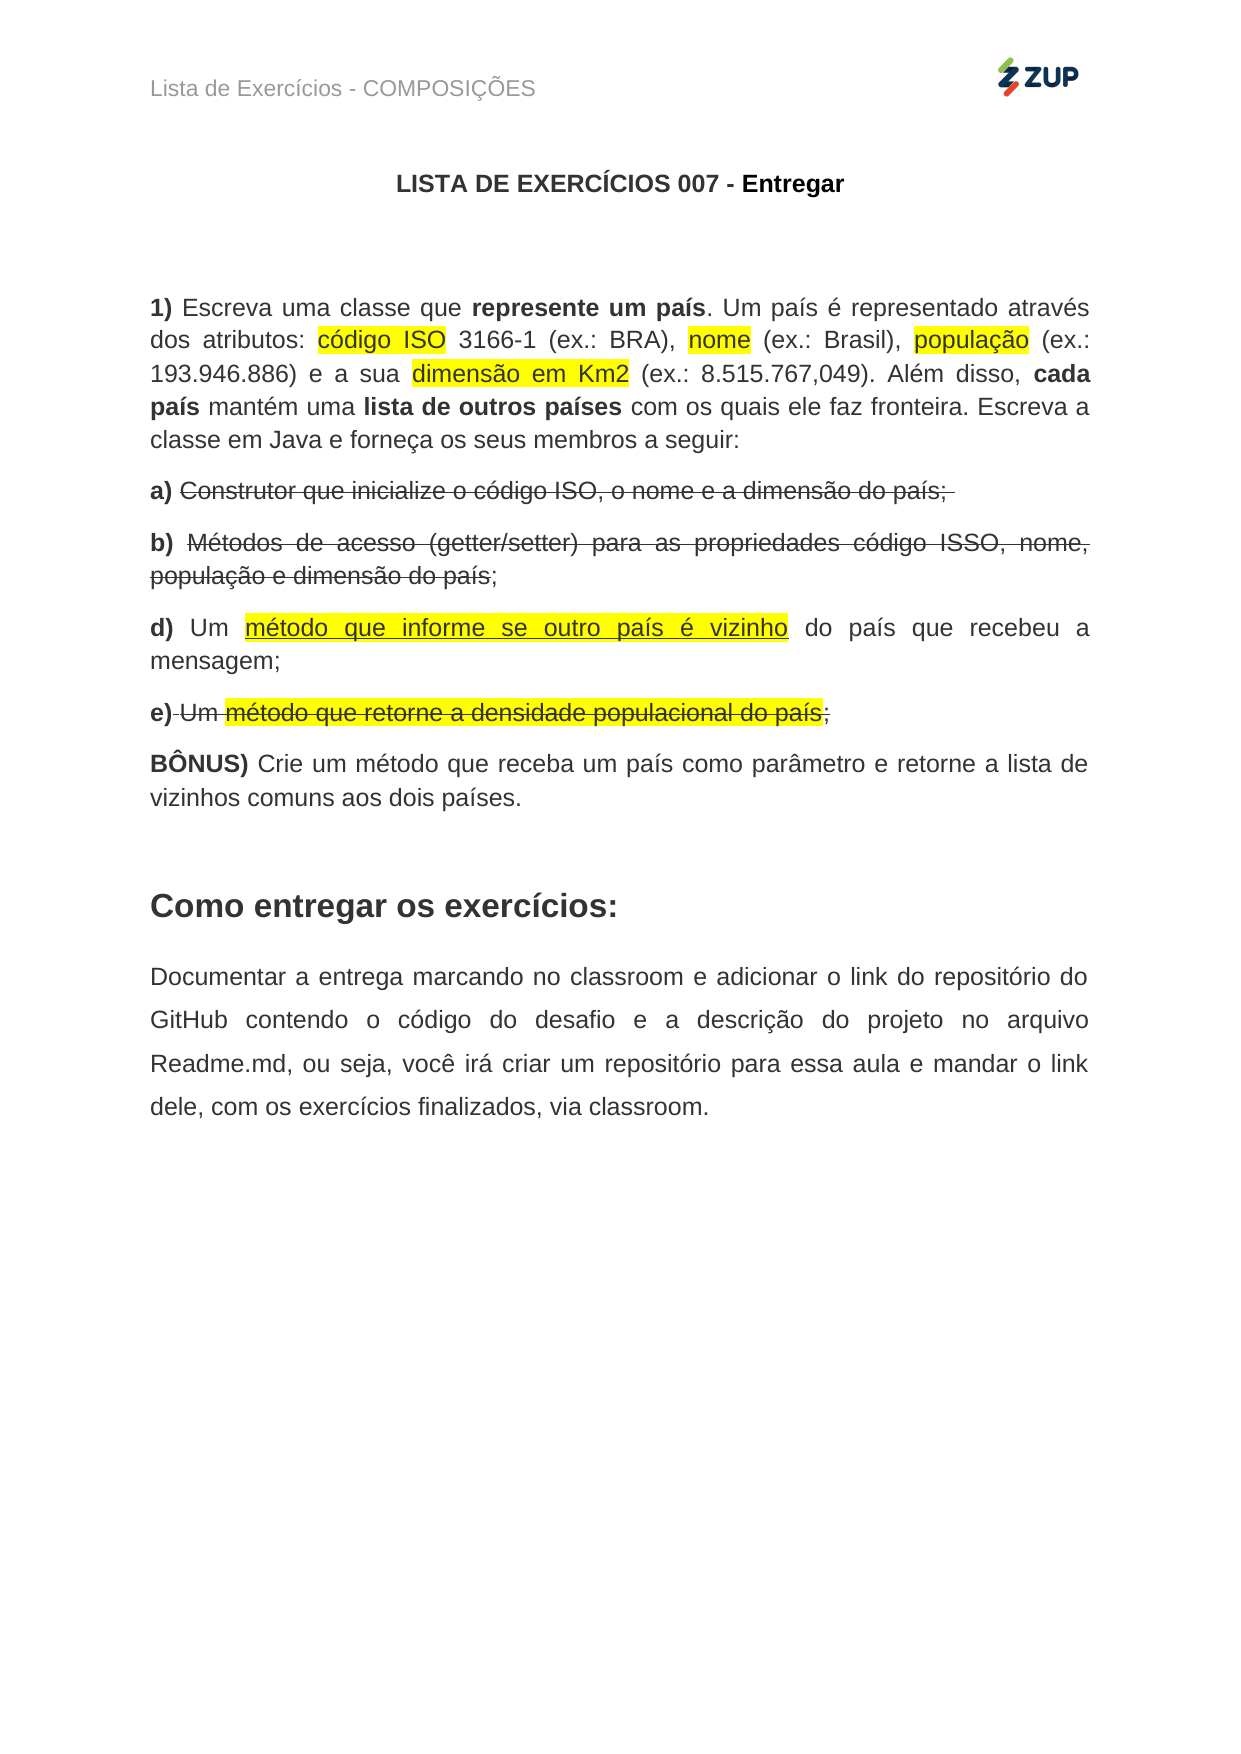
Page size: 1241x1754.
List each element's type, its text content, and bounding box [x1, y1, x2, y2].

text LISTA DE EXERCÍCIOS 007 - Entregar [150, 169, 1090, 197]
text Documentar a entrega marcando no classroom e adicionar o link do repositório do GitHub contendo o código do desafio e a descrição do projeto no arquivo Readme.md, ou seja, você irá criar um repositório para essa aula e mandar o link dele, com os exercícios finalizados, via classroom. [150, 962, 1090, 1121]
text d) Um método que informe se outro país é vizinho do país que recebeu a mensagem; [150, 613, 1090, 675]
text BÔNUS) Crie um método que receba um país como parâmetro e retorne a lista de vizinhos comuns aos dois países. [150, 749, 1090, 811]
text e) Um método que retorne a densidade populacional do país; [150, 698, 1090, 726]
text Como entregar os exercícios: [150, 886, 1090, 924]
text a) Construtor que inicialize o código ISO, o nome e a dimensão do país; [150, 476, 1090, 505]
text 1) Escreva uma classe que represente um país. Um país é representado através dos atributos: código ISO 3166-1 (ex.: BRA), nome (ex.: Brasil), população (ex.: 193.946.886) e a sua dimensão em Km2 (ex.: 8.515.767,049). Além disso, cada país mantém uma lista de outros países com os quais ele faz fronteira. Escreva a classe em Java e forneça os seus membros a seguir: [150, 292, 1090, 453]
text b) Métodos de acesso (getter/setter) para as propriedades código ISSO, nome, população e dimensão do país; [150, 528, 1090, 590]
picture [987, 46, 1090, 108]
